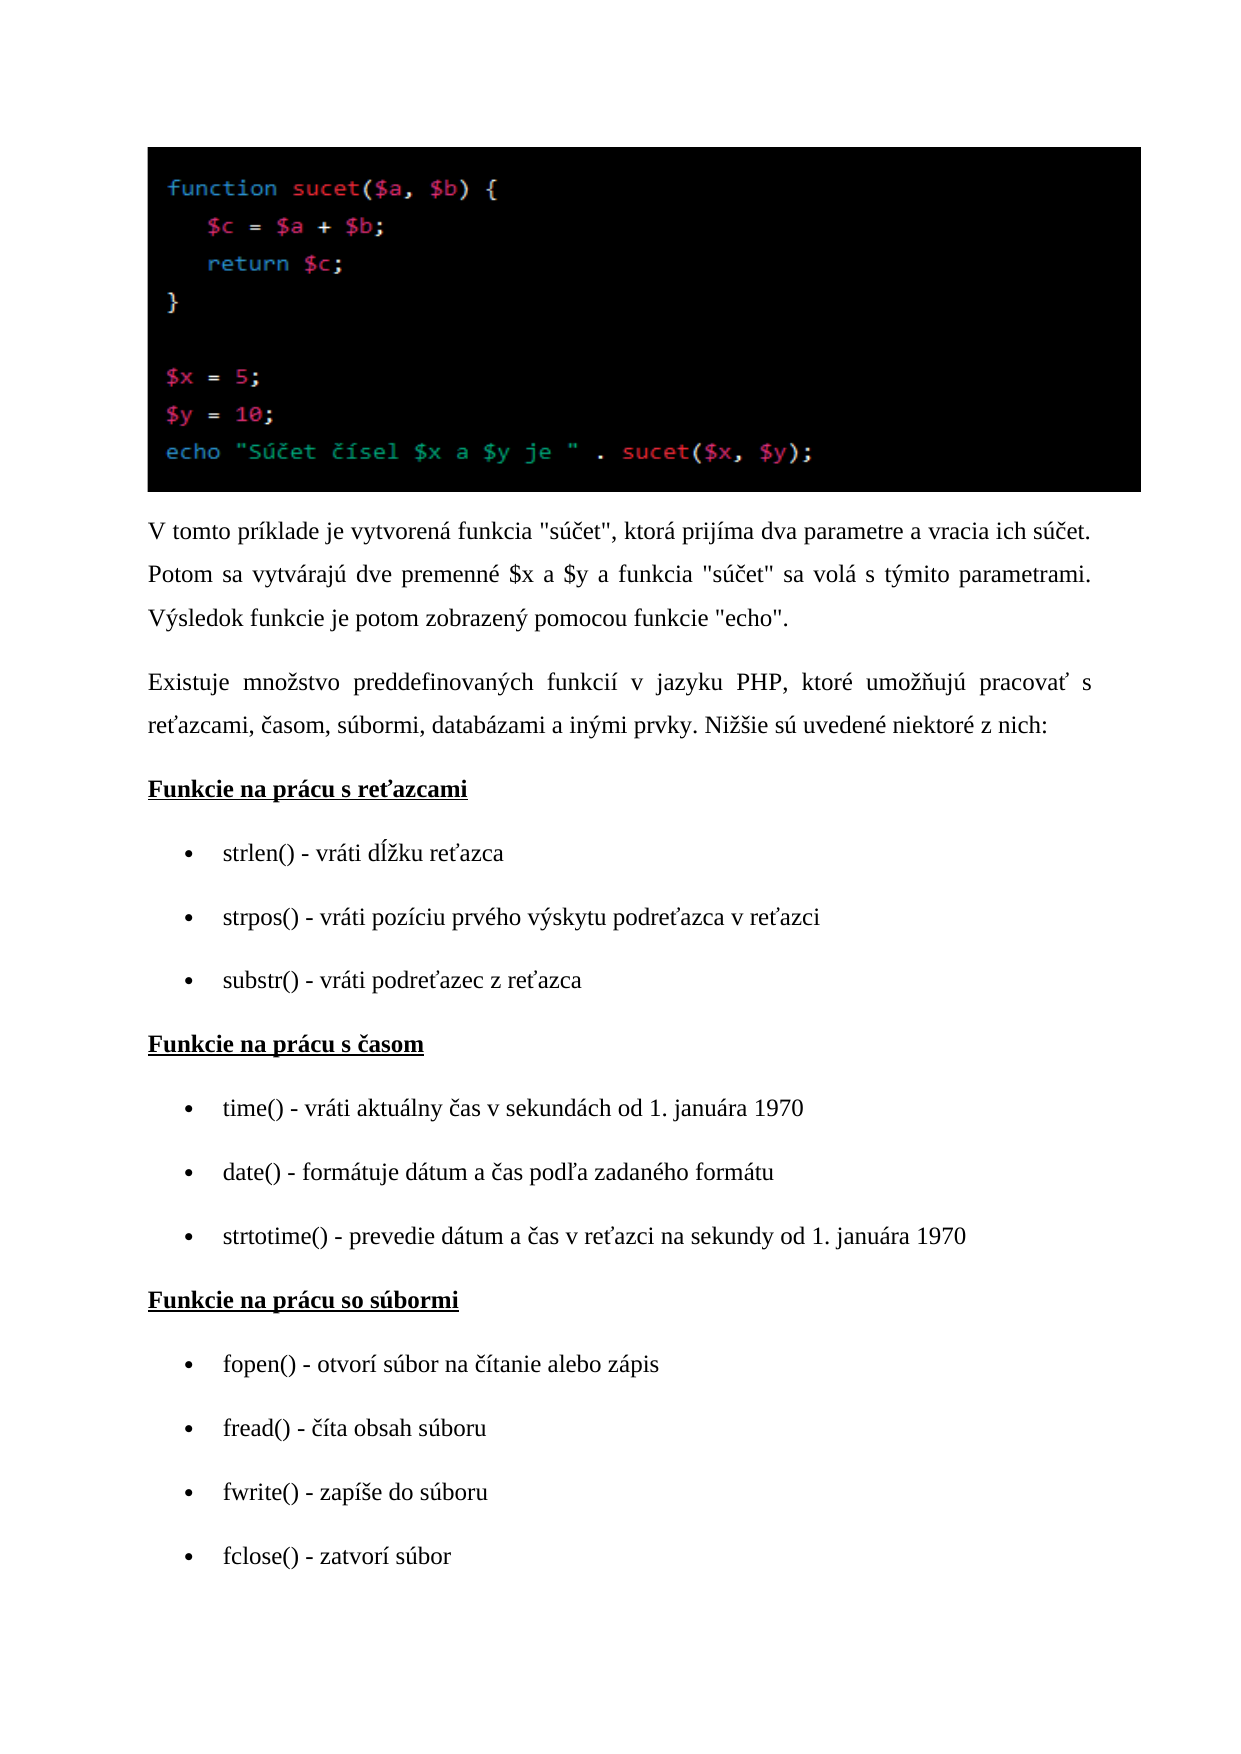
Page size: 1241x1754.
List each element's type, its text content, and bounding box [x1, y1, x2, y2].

list fwrite() - zapíše do súboru [185, 1477, 1093, 1506]
text Existuje množstvo preddefinovaných funkcií v jazyku PHP, ktoré umožňujú pracovať s reťazcami, časom, súbormi, databázami a inými prvky. Nižšie sú uvedené niektoré z nich: [148, 667, 1093, 738]
subtitle Funkcie na prácu s časom [148, 1029, 1093, 1058]
list date() - formátuje dátum a čas podľa zadaného formátu [185, 1157, 1093, 1186]
list strlen() - vráti dĺžku reťazca [185, 838, 1093, 866]
list time() - vráti aktuálny čas v sekundách od 1. januára 1970 [185, 1093, 1093, 1122]
list fopen() - otvorí súbor na čítanie alebo zápis [185, 1349, 1093, 1378]
list strpos() - vráti pozíciu prvého výskytu podreťazca v reťazci [185, 902, 1093, 930]
subtitle Funkcie na prácu s reťazcami [148, 774, 1093, 802]
list substr() - vráti podreťazec z reťazca [185, 966, 1093, 994]
text V tomto príklade je vytvorená funkcia "súčet", ktorá prijíma dva parametre a vracia ich súčet. Potom sa vytvárajú dve premenné $x a $y a funkcia "súčet" sa volá s týmito parametrami. Výsledok funkcie je potom zobrazený pomocou funkcie "echo". [148, 516, 1093, 631]
list fclose() - zatvorí súbor [185, 1541, 1093, 1570]
list fread() - číta obsah súboru [185, 1413, 1093, 1442]
list strtotime() - prevedie dátum a čas v reťazci na sekundy od 1. januára 1970 [185, 1221, 1093, 1250]
subtitle Funkcie na prácu so súbormi [148, 1285, 1093, 1314]
